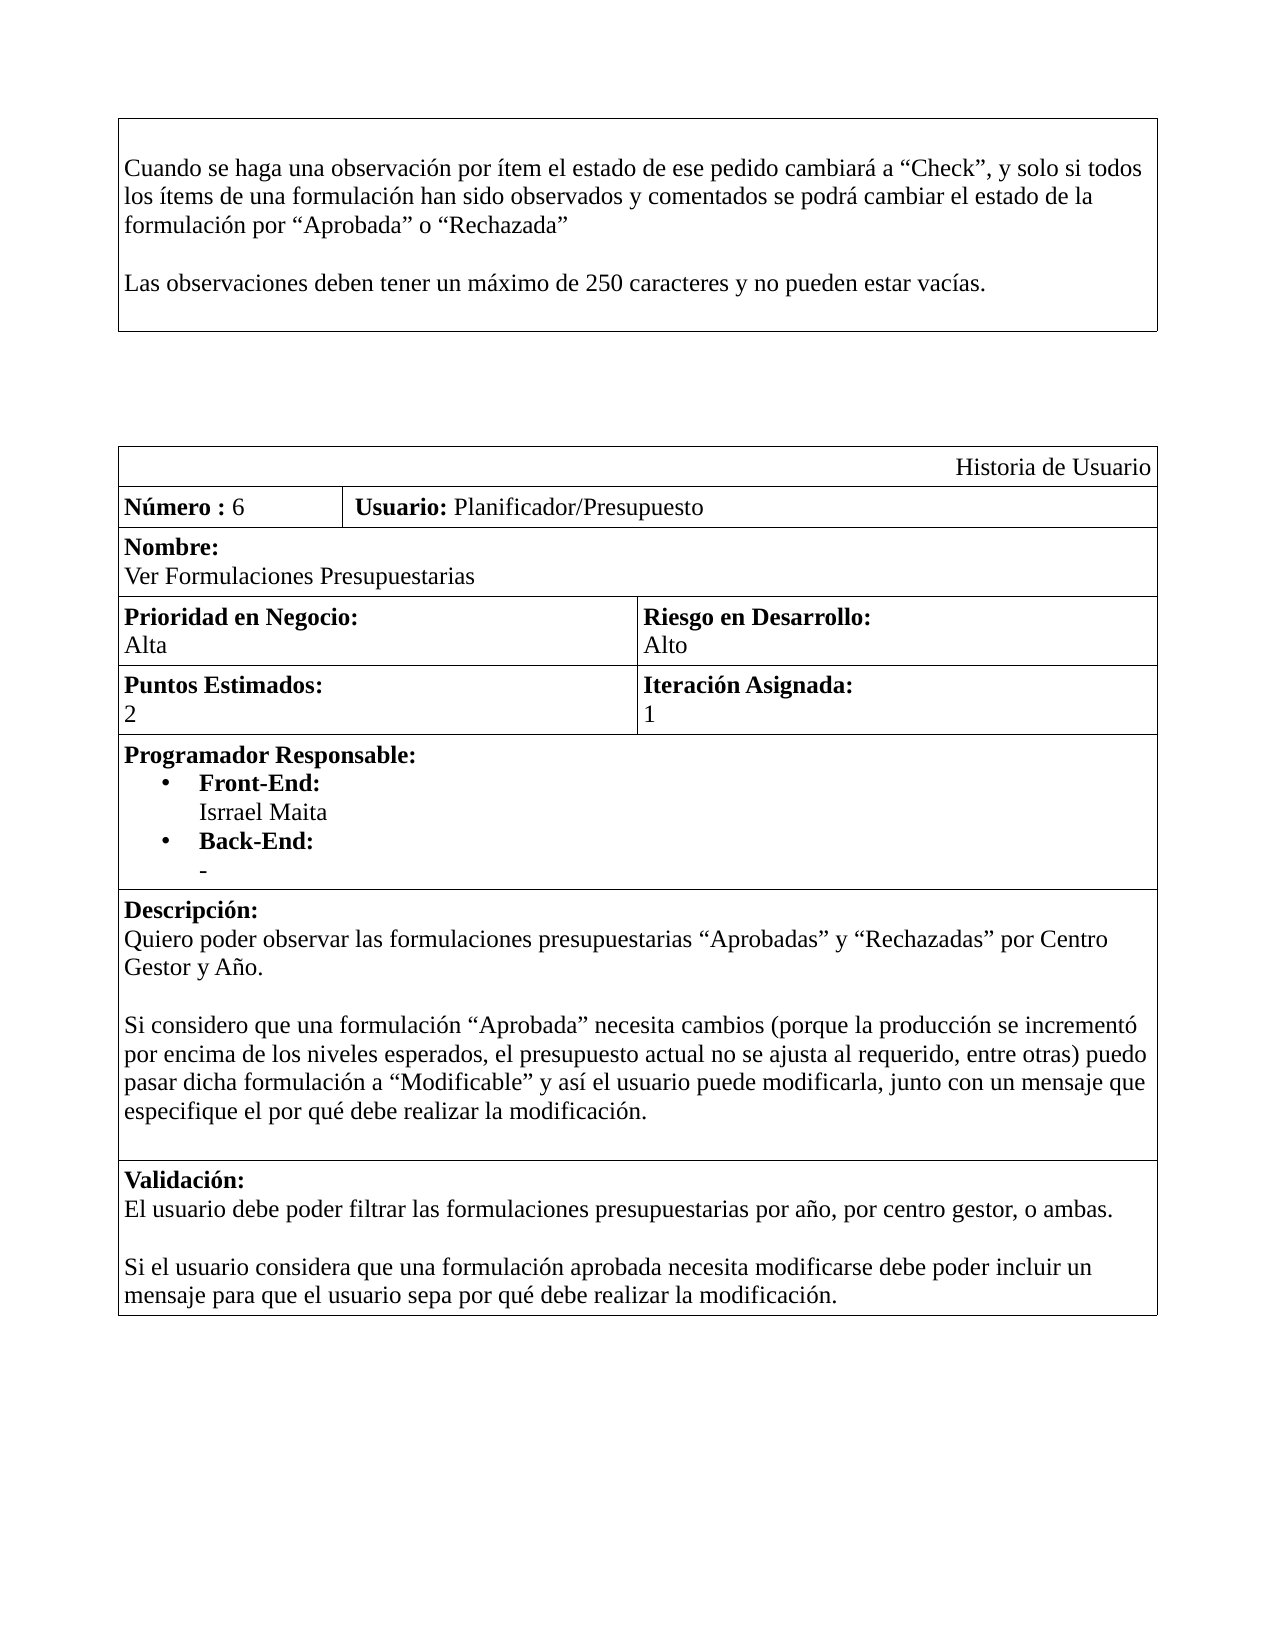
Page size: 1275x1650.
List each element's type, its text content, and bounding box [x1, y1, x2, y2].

table_cell Descripción: Quiero poder observar las formulaciones presupuestarias “Aprobadas” y “Rechazadas” por Centro Gestor y Año. Si considero que una formulación “Aprobada” necesita cambios (porque la producción se incrementó por encima de los niveles esperados, el presupuesto actual no se ajusta al requerido, entre otras) puedo pasar dicha formulación a “Modificable” y así el usuario puede modificarla, junto con un mensaje que especifique el por qué debe realizar la modificación. [119, 890, 1157, 1159]
table_cell Nombre: Ver Formulaciones Presupuestarias [119, 528, 1157, 596]
table_cell Iteración Asignada: 1 [638, 666, 1157, 734]
table_cell Número : 6 [119, 487, 342, 527]
table_cell Programador Responsable: Front-End: Isrrael Maita Back-End: - [119, 735, 1157, 889]
table_cell Cuando se haga una observación por ítem el estado de ese pedido cambiará a “Check”, y solo si todos los ítems de una formulación han sido observados y comentados se podrá cambiar el estado de la formulación por “Aprobada” o “Rechazada” Las observaciones deben tener un máximo de 250 caracteres y no pueden estar vacías. [119, 119, 1157, 331]
table_cell Usuario: Planificador/Presupuesto [343, 487, 1157, 527]
table_cell Validación: El usuario debe poder filtrar las formulaciones presupuestarias por año, por centro gestor, o ambas. Si el usuario considera que una formulación aprobada necesita modificarse debe poder incluir un mensaje para que el usuario sepa por qué debe realizar la modificación. [119, 1161, 1157, 1315]
table_cell Puntos Estimados: 2 [119, 666, 637, 734]
table_cell Riesgo en Desarrollo: Alto [638, 597, 1157, 665]
table_header Historia de Usuario [119, 447, 1157, 486]
table_cell Prioridad en Negocio: Alta [119, 597, 637, 665]
